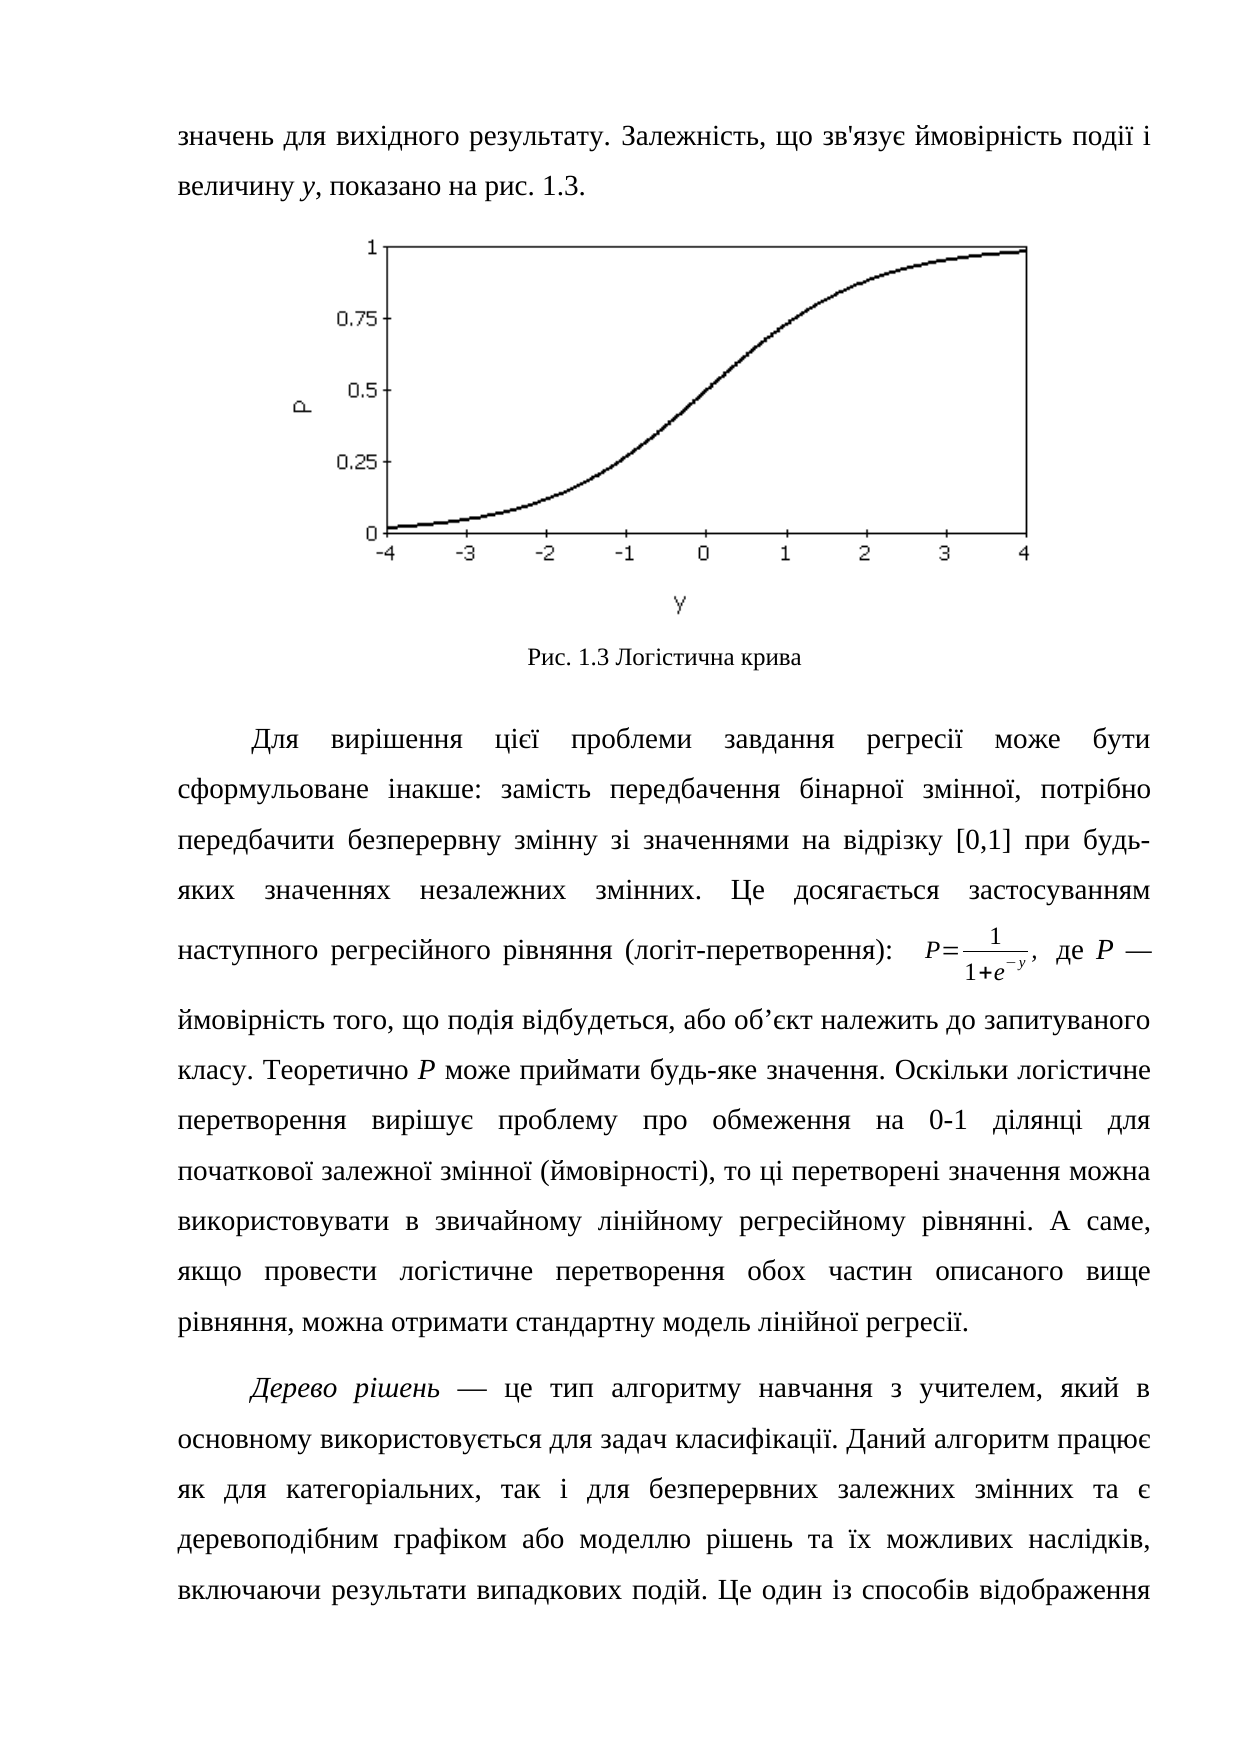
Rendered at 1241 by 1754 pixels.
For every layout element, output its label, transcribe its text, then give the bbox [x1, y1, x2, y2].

text Для вирішення цієї проблеми завдання регресії може бути сформульоване інакше: замість передбачення бінарної змінної, потрібно передбачити безперервну змінну зі значеннями на відрізку [0,1] при будь-яких значеннях незалежних змінних. Це досягається застосуванням наступного регресійного рівняння (логіт-перетворення): де P — ймовірність того, що подія відбудеться, або об’єкт належить до запитуваного класу. Теоретично P може приймати будь-яке значення. Оскільки логістичне перетворення вирішує проблему про обмеження на 0-1 ділянці для початкової залежної змінної (ймовірності), то ці перетворені значення можна використовувати в звичайному лінійному регресійному рівнянні. А саме, якщо провести логістичне перетворення обох частин описаного вище рівняння, можна отримати стандартну модель лінійної регресії. [177, 235, 1152, 1337]
text значень для вихідного результату. Залежність, що зв'язує ймовірність події і величину y, показано на рис. 1.3. [177, 118, 1152, 202]
text Рис. 1.3 Логістична крива [286, 248, 1043, 671]
text Дерево рішень — це тип алгоритму навчання з учителем, який в основному використовується для задач класифікації. Даний алгоритм працює як для категоріальних, так і для безперервних залежних змінних та є деревоподібним графіком або моделлю рішень та їх можливих наслідків, включаючи результати випадкових подій. Це один із способів відображення [177, 1371, 1152, 1605]
